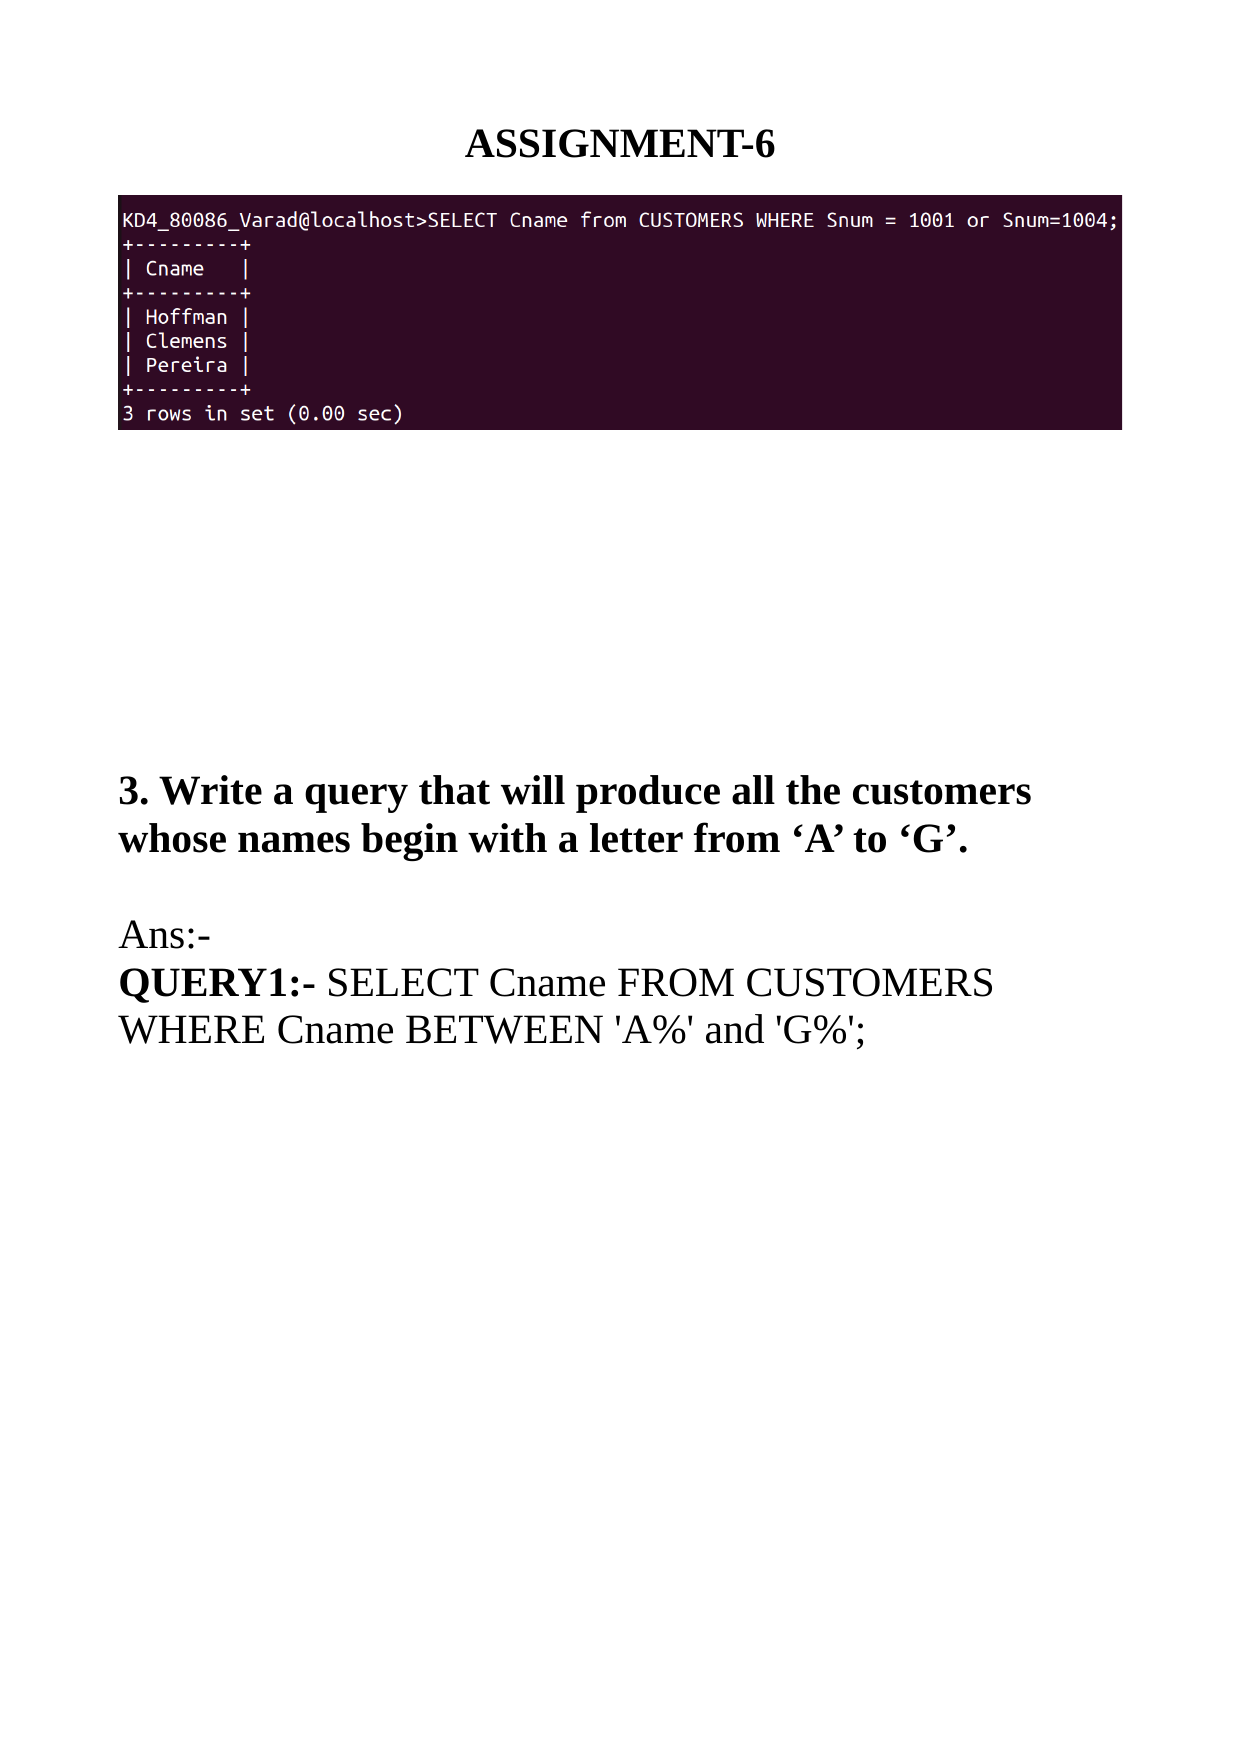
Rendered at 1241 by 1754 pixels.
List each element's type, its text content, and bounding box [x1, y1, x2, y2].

picture [118, 195, 1123, 430]
text 3. Write a query that will produce all the customers whose names begin with a letter from ‘A’ to ‘G’. Ans:- QUERY1:- SELECT Cname FROM CUSTOMERS WHERE Cname BETWEEN 'A%' and 'G%'; [118, 430, 1122, 1053]
